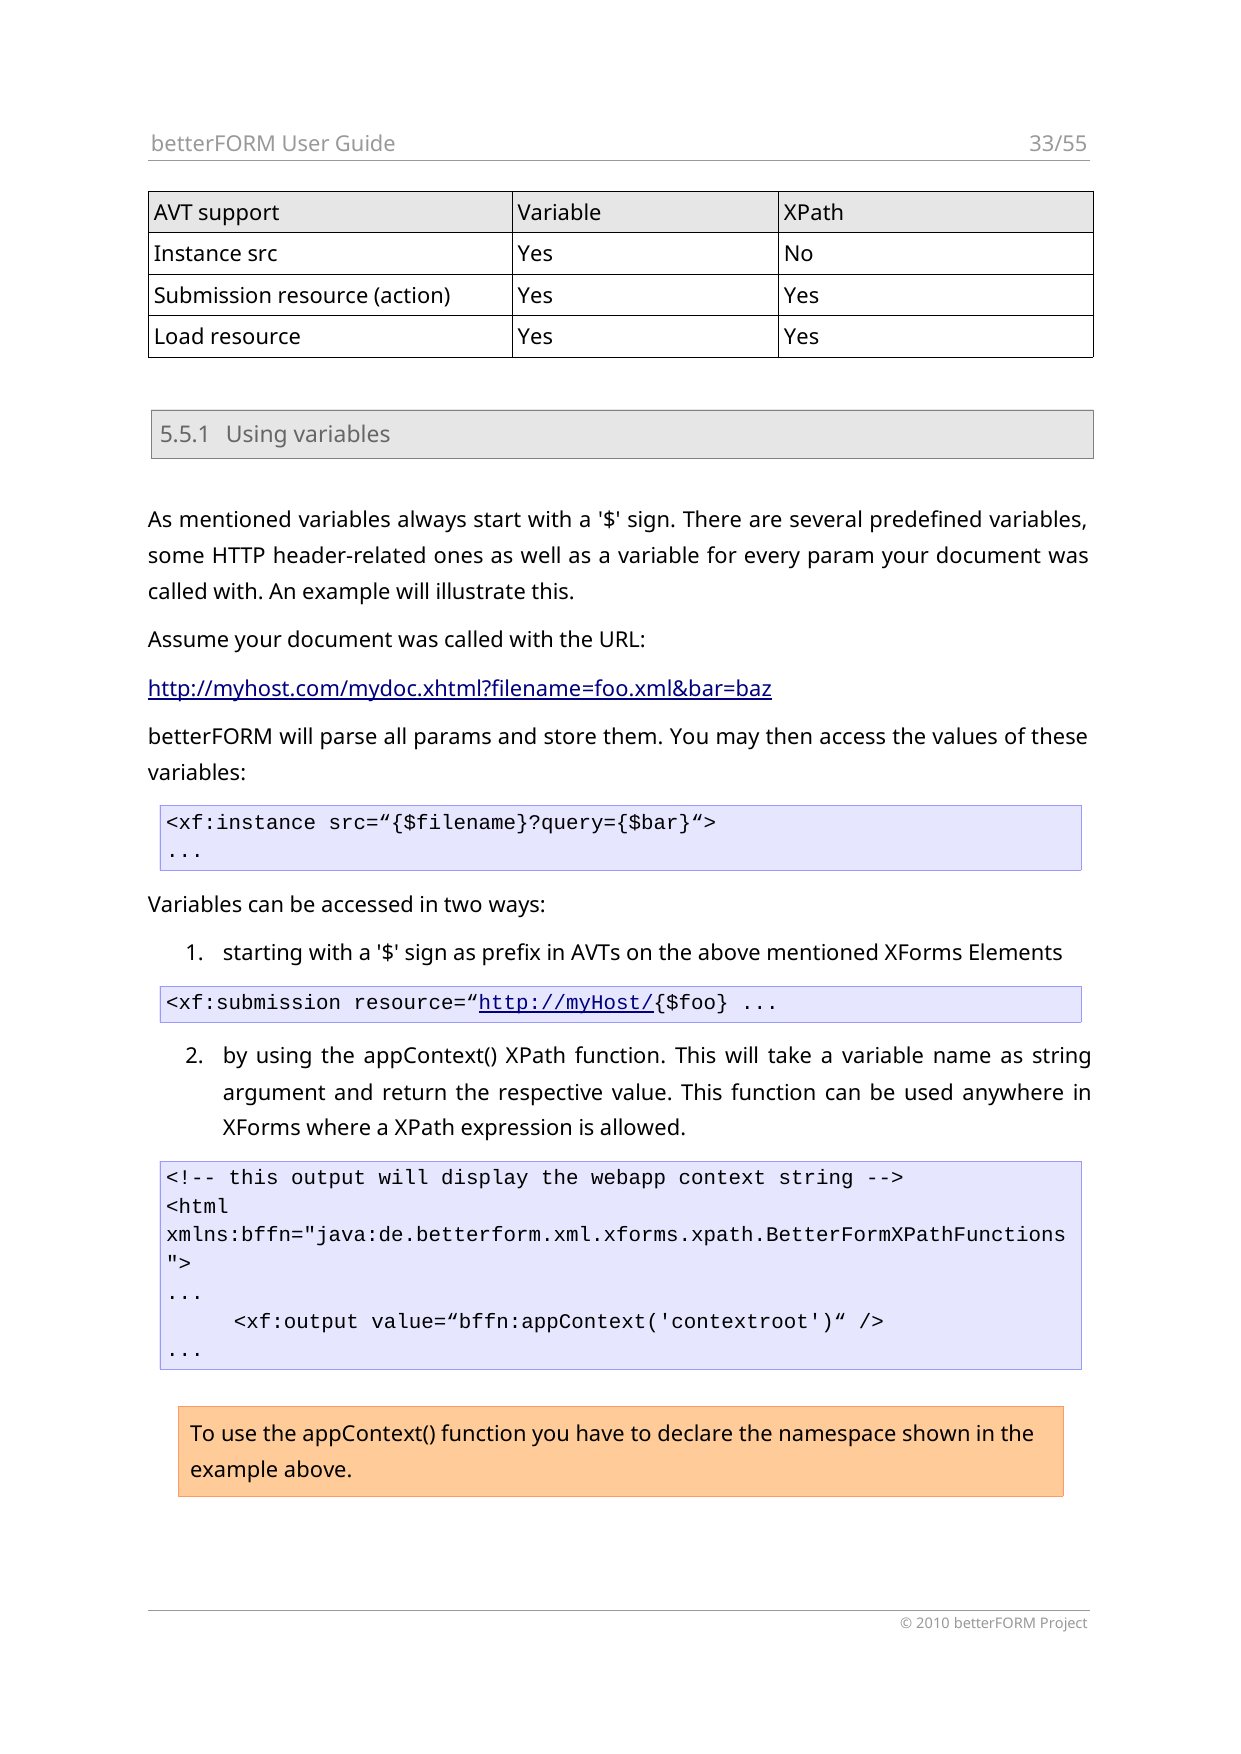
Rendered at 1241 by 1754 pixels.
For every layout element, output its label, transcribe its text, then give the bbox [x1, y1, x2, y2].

table_header AVT support [149, 192, 512, 232]
text Variables can be accessed in two ways: [148, 889, 1090, 919]
table_cell Yes [779, 275, 1093, 315]
text betterFORM will parse all params and store them. You may then access the values of these variables: [148, 721, 1090, 787]
list starting with a '$' sign as prefix in AVTs on the above mentioned XForms Elements [185, 937, 1093, 967]
list by using the appContext() XPath function. This will take a variable name as string argument and return the respective value. This function can be used anywhere in XForms where a XPath expression is allowed. [185, 1040, 1093, 1142]
table_cell No [779, 233, 1093, 274]
table_cell Yes [513, 316, 778, 357]
text To use the appContext() function you have to declare the namespace shown in the example above. [179, 1407, 1063, 1496]
table_cell Load resource [149, 316, 512, 357]
table_cell Yes [513, 233, 778, 274]
text <xf:submission resource=“http://myHost/{$foo} ... [161, 987, 1081, 1022]
table_header Variable [513, 192, 778, 232]
subtitle Using variables [152, 411, 1093, 458]
text http://myhost.com/mydoc.xhtml?filename=foo.xml&bar=baz [148, 673, 1090, 703]
text As mentioned variables always start with a '$' sign. There are several predefined variables, some HTTP header-related ones as well as a variable for every param your document was called with. An example will illustrate this. [148, 504, 1090, 606]
text <!-- this output will display the webapp context string --> <html xmlns:bffn="java:de.betterform.xml.xforms.xpath.BetterFormXPathFunctions"> ... <xf:output value=“bffn:appContext('contextroot')“ /> ... [161, 1162, 1081, 1369]
table_cell Instance src [149, 233, 512, 274]
text Assume your document was called with the URL: [148, 624, 1090, 654]
table_header XPath [779, 192, 1093, 232]
table_cell Yes [779, 316, 1093, 357]
table_cell Submission resource (action) [149, 275, 512, 315]
table_cell Yes [513, 275, 778, 315]
text <xf:instance src=“{$filename}?query={$bar}“> ... [161, 806, 1081, 870]
